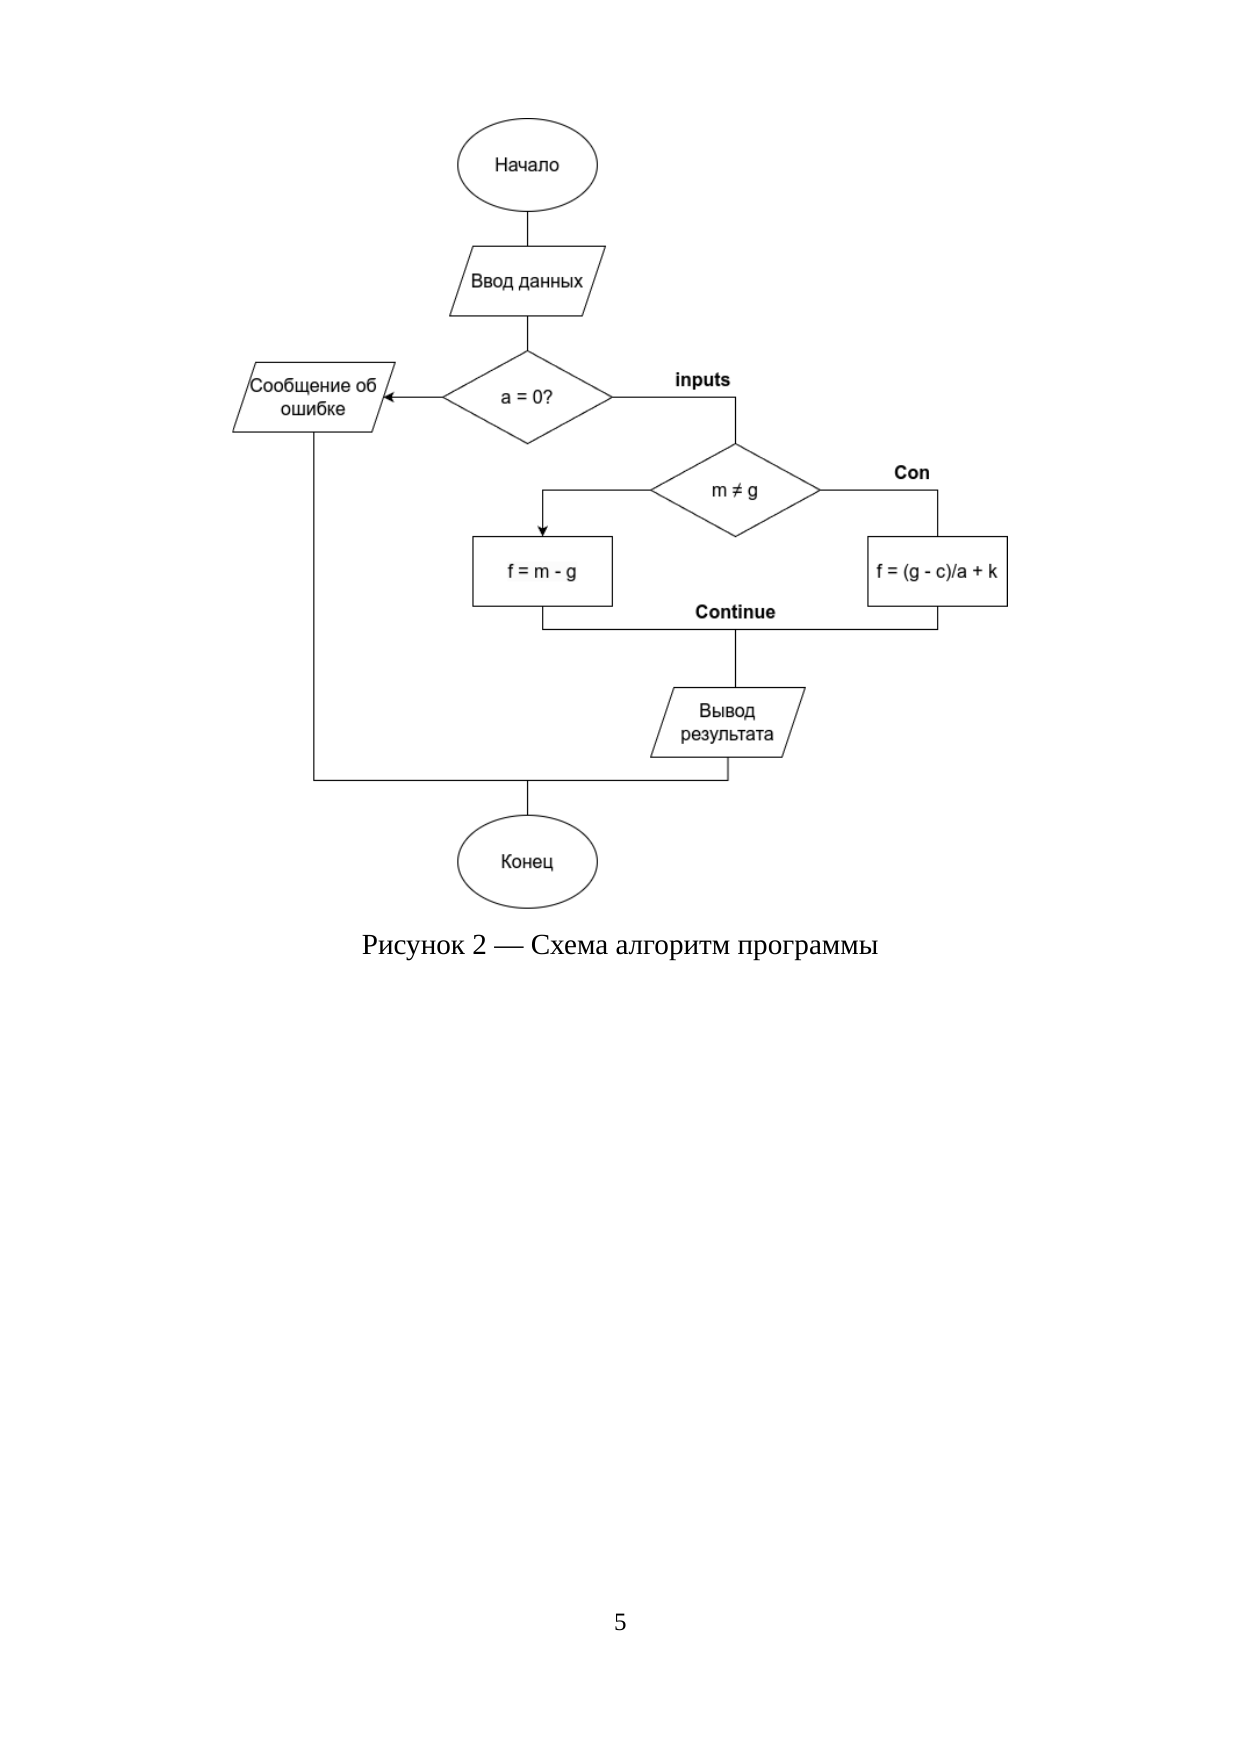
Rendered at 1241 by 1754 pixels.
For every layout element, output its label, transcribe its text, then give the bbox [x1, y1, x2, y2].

picture [232, 118, 1008, 910]
text ­Рисунок 2 — Схема алгоритм программы [118, 118, 1122, 960]
